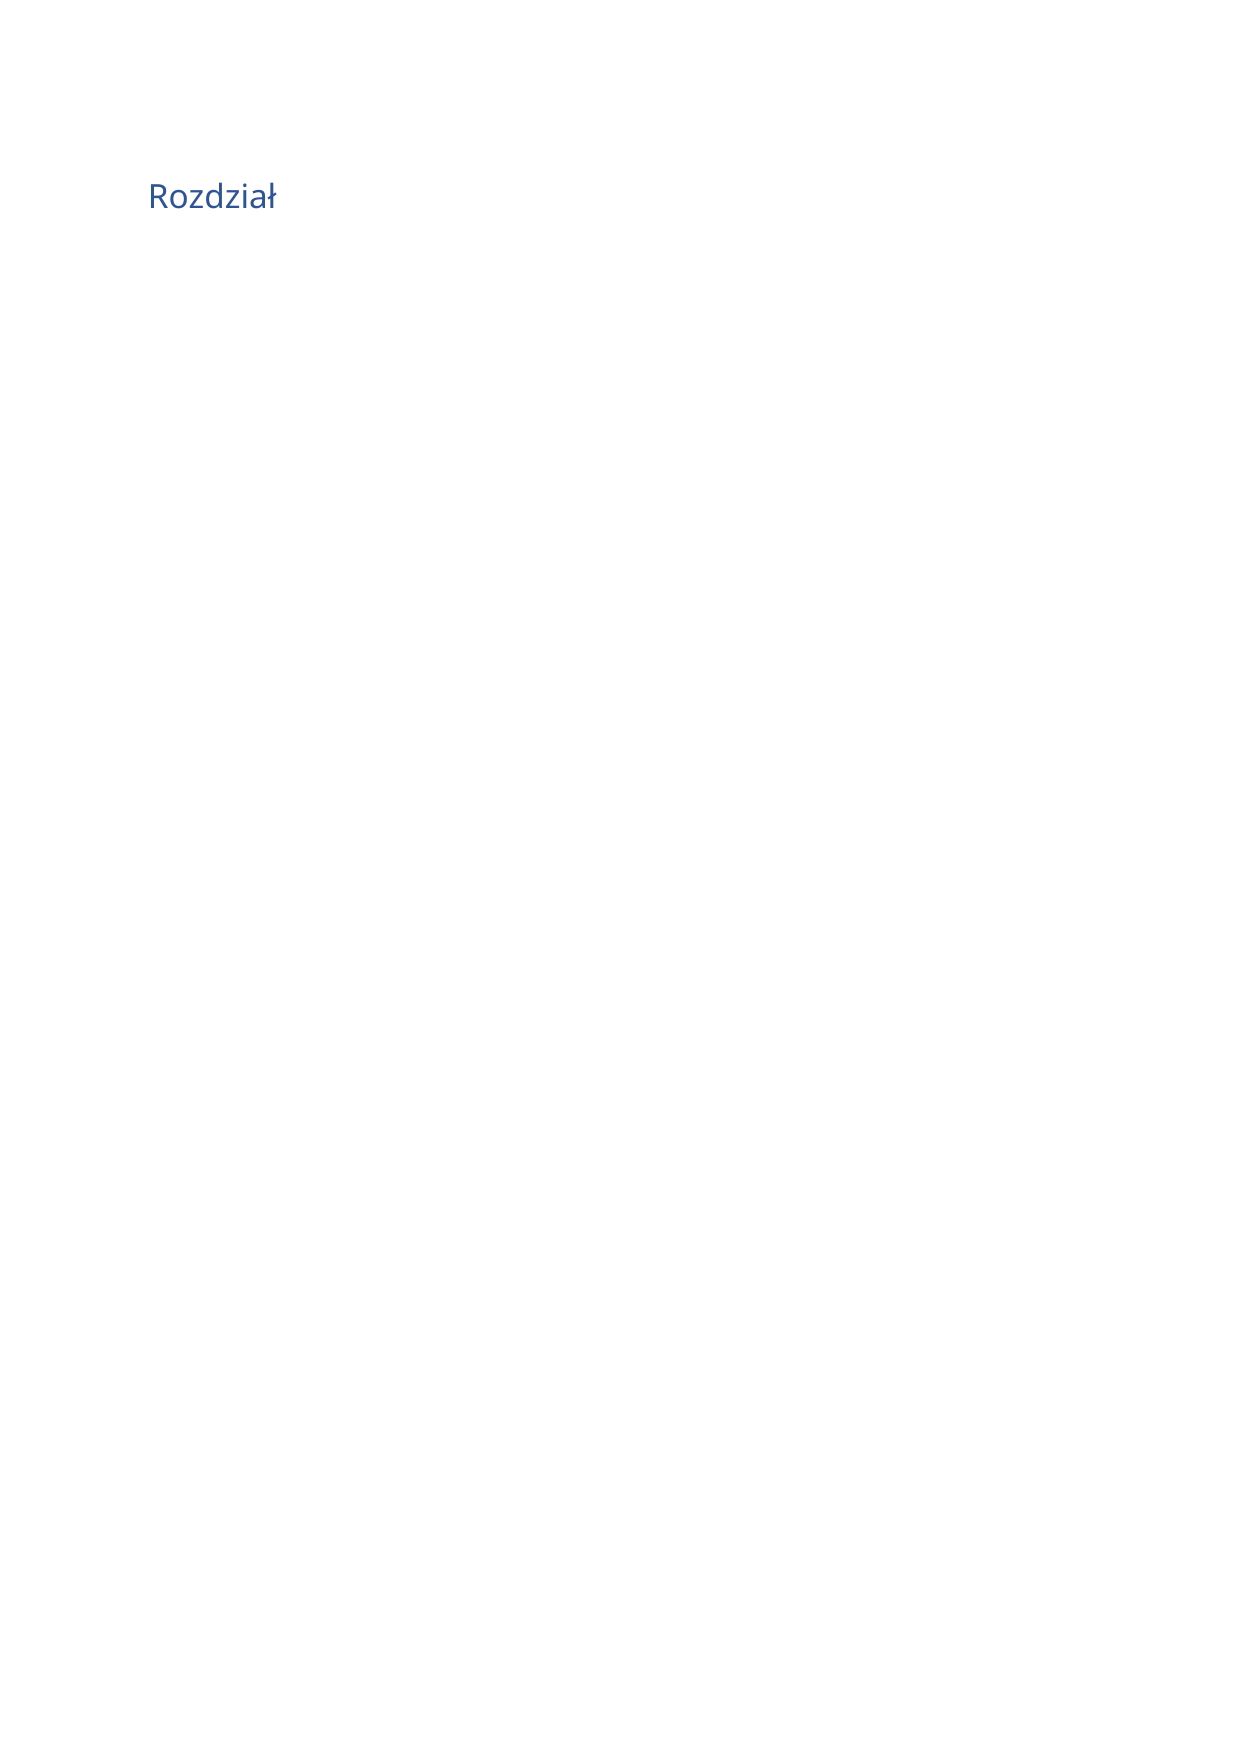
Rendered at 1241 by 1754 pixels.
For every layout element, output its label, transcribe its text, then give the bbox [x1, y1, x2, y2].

subtitle Rozdział [148, 173, 1093, 218]
